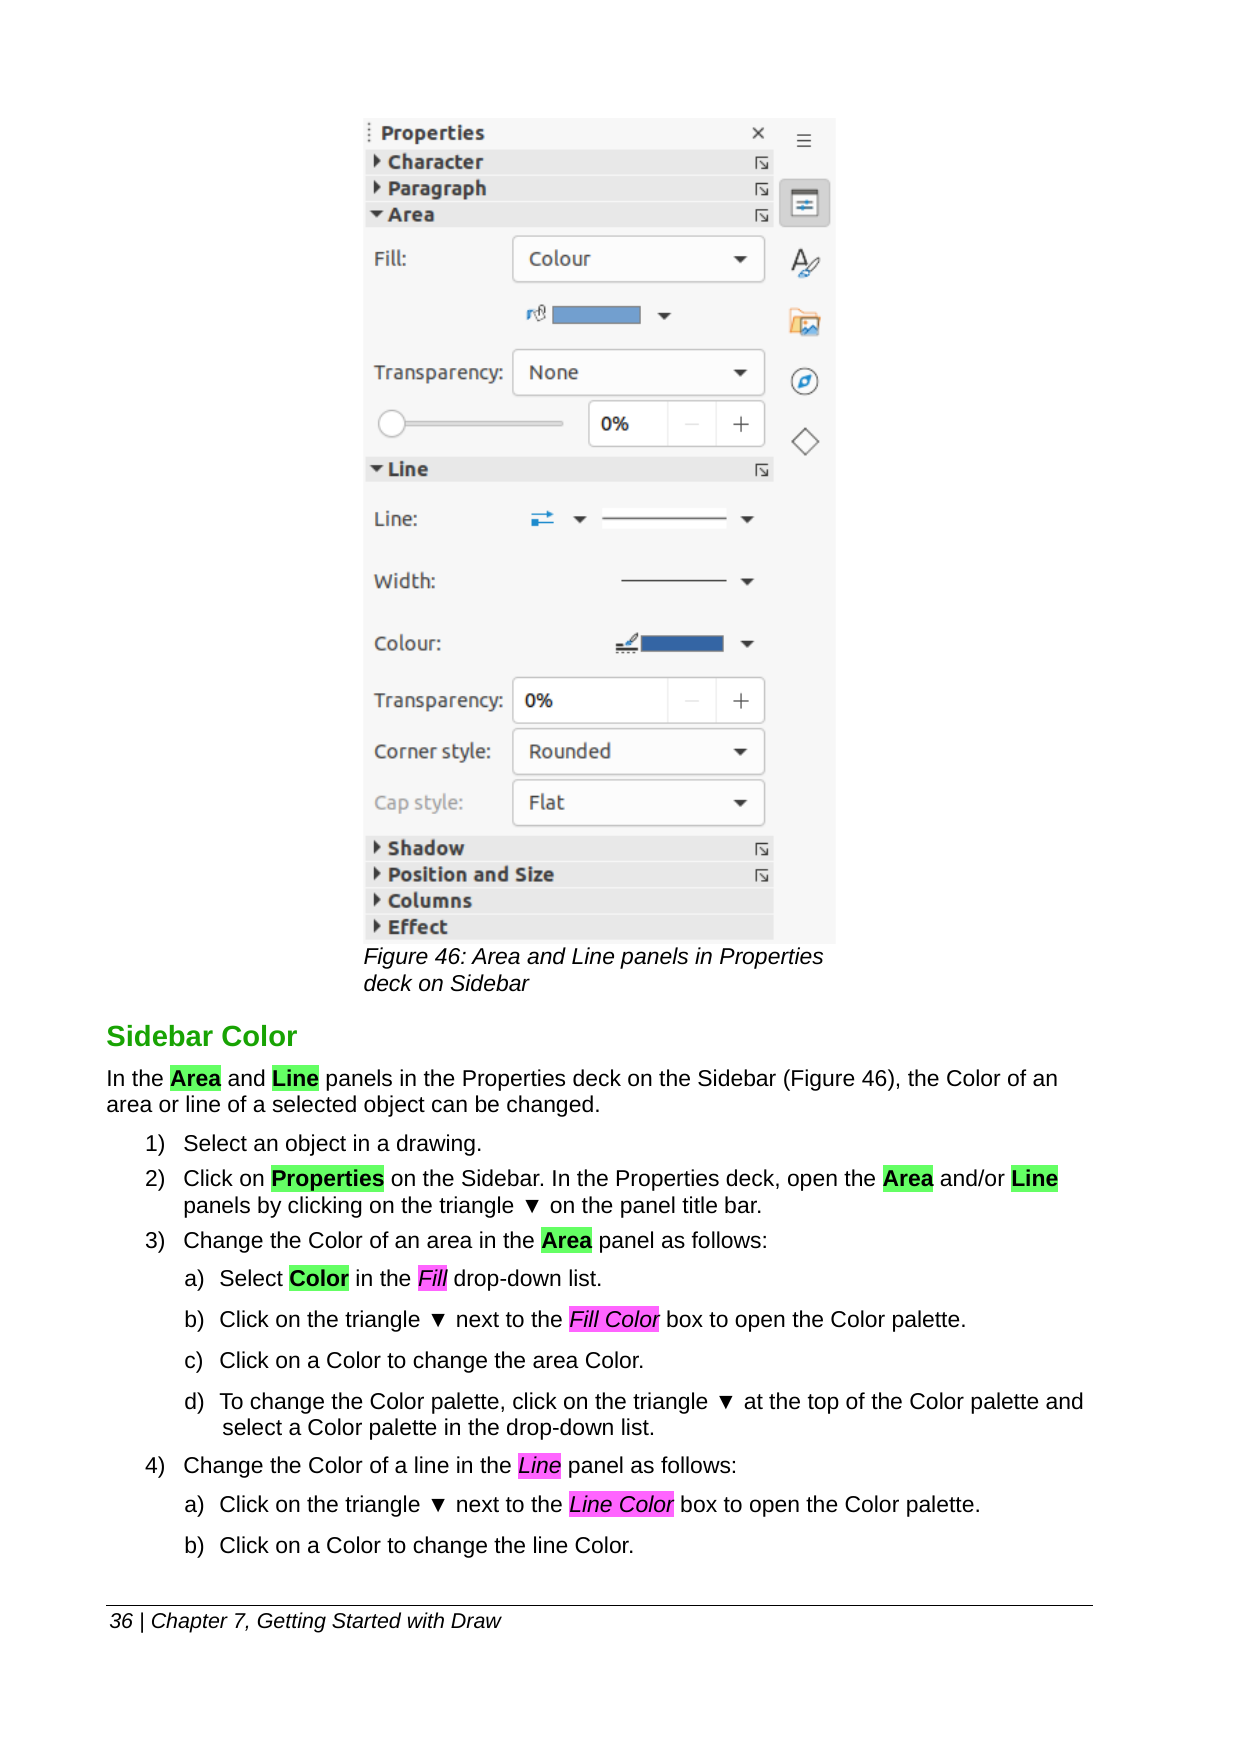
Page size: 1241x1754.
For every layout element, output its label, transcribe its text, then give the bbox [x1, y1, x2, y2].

picture [363, 118, 836, 944]
list Click on a Color to change the line Color. [181, 1529, 1093, 1561]
text In the Area and Line panels in the Properties deck on the Sidebar (Figure 46), the Color of an area or line of a selected object can be changed. [106, 1065, 1093, 1117]
list Click on the triangle ▼ next to the Line Color box to open the Color palette. [181, 1488, 1093, 1520]
list Change the Color of a line in the Line panel as follows: [165, 1452, 1093, 1479]
list To change the Color palette, click on the triangle ▼ at the top of the Color palette and select a Color palette in the drop-down list. [181, 1385, 1093, 1444]
list Click on the triangle ▼ next to the Fill Color box to open the Color palette. [181, 1303, 1093, 1335]
list Click on Properties on the Sidebar. In the Properties deck, open the Area and/or Line panels by clicking on the triangle ▼ on the panel title bar. [165, 1165, 1093, 1218]
subtitle Sidebar Color [106, 1019, 1093, 1053]
list Click on a Color to change the area Color. [181, 1344, 1093, 1376]
text Figure 46: Area and Line panels in Properties deck on Sidebar [363, 944, 836, 996]
list Change the Color of an area in the Area panel as follows: [592, 1227, 1093, 1253]
list Select an object in a drawing. [165, 1130, 1093, 1156]
list Select Color in the Fill drop-down list. [181, 1262, 1093, 1294]
list Change the Color of an area in the Area panel as follows: [165, 1227, 541, 1253]
